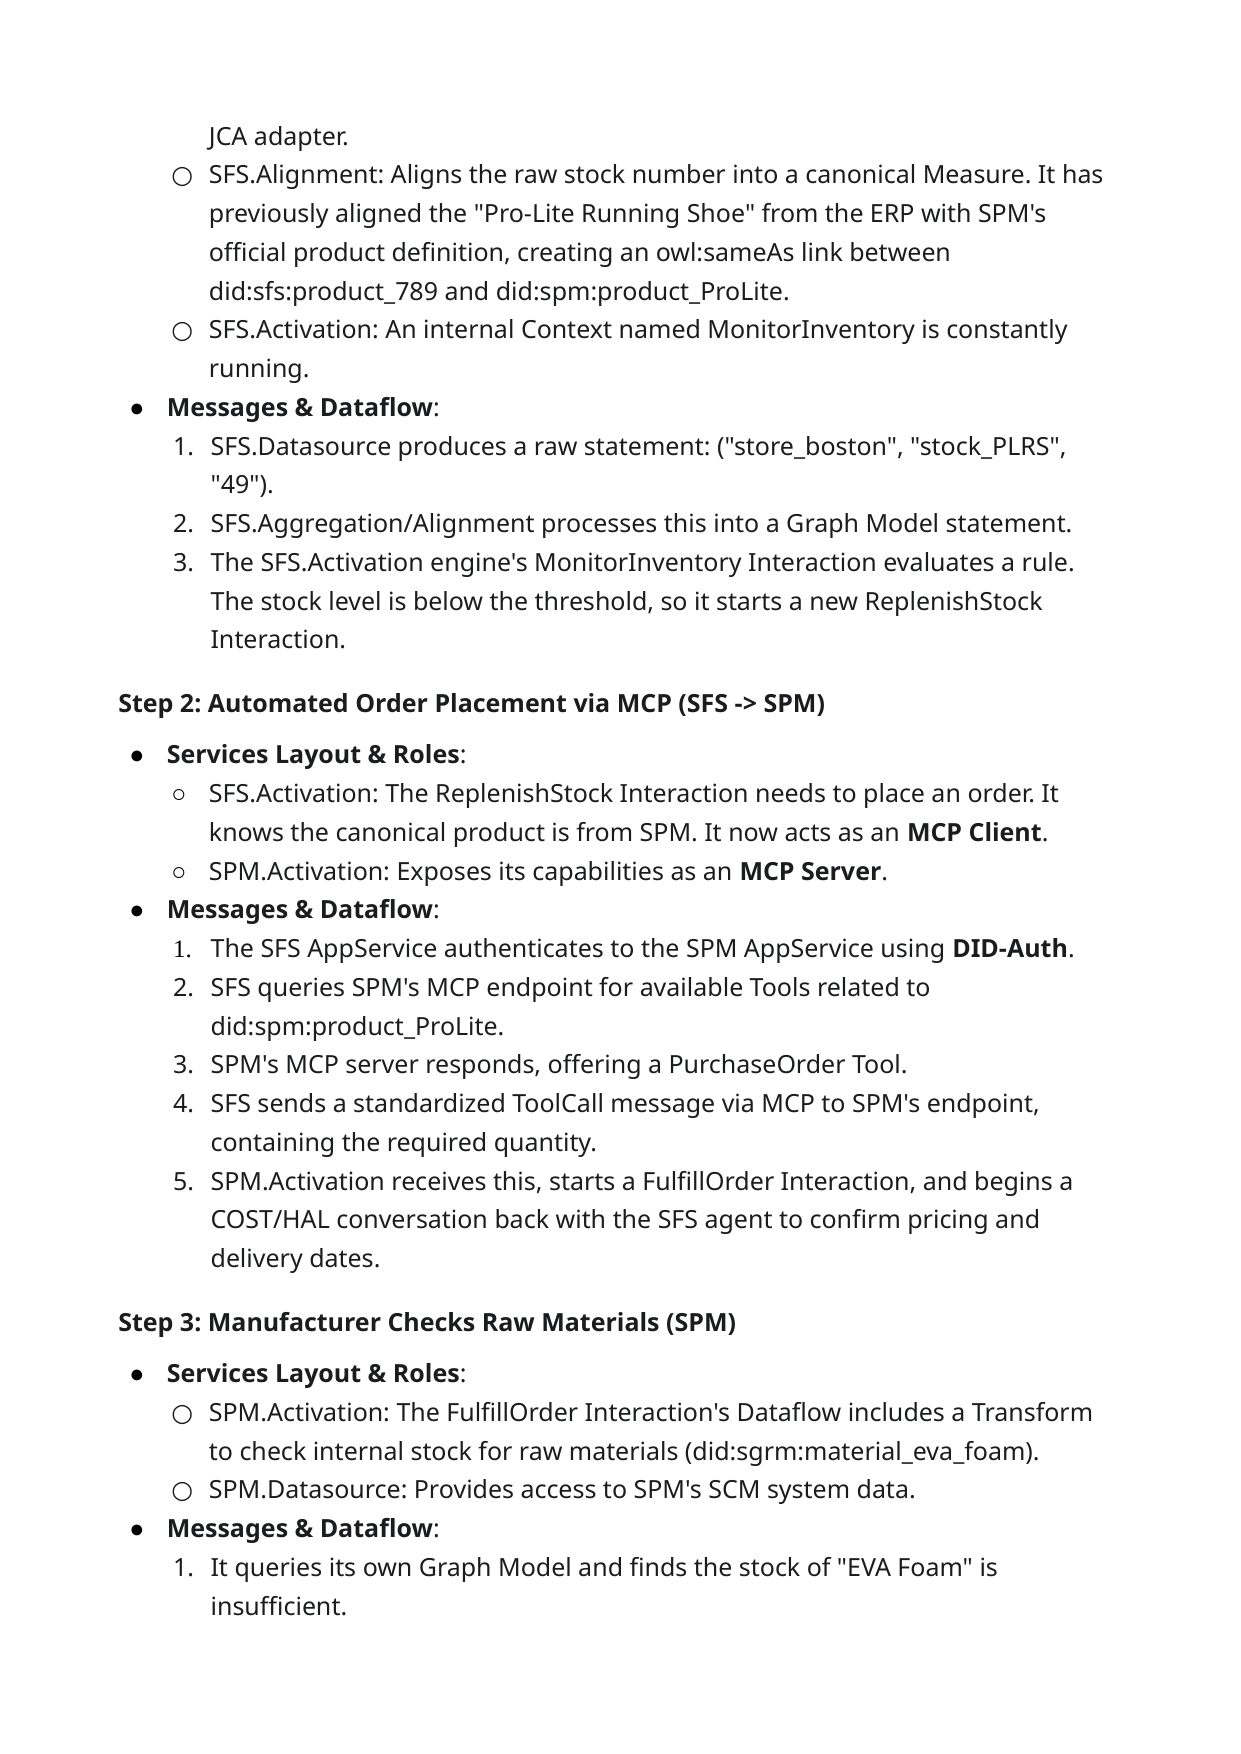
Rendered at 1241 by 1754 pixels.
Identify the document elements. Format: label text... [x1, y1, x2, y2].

list SFS.Alignment: Aligns the raw stock number into a canonical Measure. It has previously aligned the "Pro-Lite Running Shoe" from the ERP with SPM's official product definition, creating an owl:sameAs link between did:sfs:product_789 and did:spm:product_ProLite. [171, 157, 1122, 307]
list The SFS AppService authenticates to the SPM AppService using DID-Auth. [173, 931, 1122, 965]
list Services Layout & Roles: [129, 1356, 1122, 1390]
list JCA adapter. [171, 118, 1122, 152]
list SFS.Datasource produces a raw statement: ("store_boston", "stock_PLRS", "49"). [173, 428, 1122, 501]
list The SFS.Activation engine's MonitorInventory Interaction evaluates a rule. The stock level is below the threshold, so it starts a new ReplenishStock Interaction. [173, 544, 1122, 656]
text Step 3: Manufacturer Checks Raw Materials (SPM) [118, 1304, 1122, 1338]
list SFS sends a standardized ToolCall message via MCP to SPM's endpoint, containing the required quantity. [173, 1086, 1122, 1158]
list SPM's MCP server responds, offering a PurchaseOrder Tool. [173, 1047, 1122, 1081]
list SFS.Activation: The ReplenishStock Interaction needs to place an order. It knows the canonical product is from SPM. It now acts as an MCP Client. [171, 776, 1122, 848]
list SFS.Activation: An internal Context named MonitorInventory is constantly running. [171, 312, 1122, 385]
list Messages & Dataflow: [129, 1511, 1122, 1545]
list SFS queries SPM's MCP endpoint for available Tools related to did:spm:product_ProLite. [173, 969, 1122, 1042]
text Step 2: Automated Order Placement via MCP (SFS -> SPM) [118, 686, 1122, 720]
list SPM.Datasource: Provides access to SPM's SCM system data. [171, 1472, 1122, 1506]
list SPM.Activation: The FulfillOrder Interaction's Dataflow includes a Transform to check internal stock for raw materials (did:sgrm:material_eva_foam). [171, 1394, 1122, 1467]
list SPM.Activation: Exposes its capabilities as an MCP Server. [171, 853, 1122, 887]
list SFS.Aggregation/Alignment processes this into a Graph Model statement. [173, 506, 1122, 540]
list Messages & Dataflow: [129, 389, 1122, 423]
list SPM.Activation receives this, starts a FulfillOrder Interaction, and begins a COST/HAL conversation back with the SFS agent to confirm pricing and delivery dates. [173, 1163, 1122, 1275]
list Services Layout & Roles: [129, 737, 1122, 771]
list It queries its own Graph Model and finds the stock of "EVA Foam" is insufficient. [173, 1549, 1122, 1622]
list Messages & Dataflow: [129, 892, 1122, 926]
